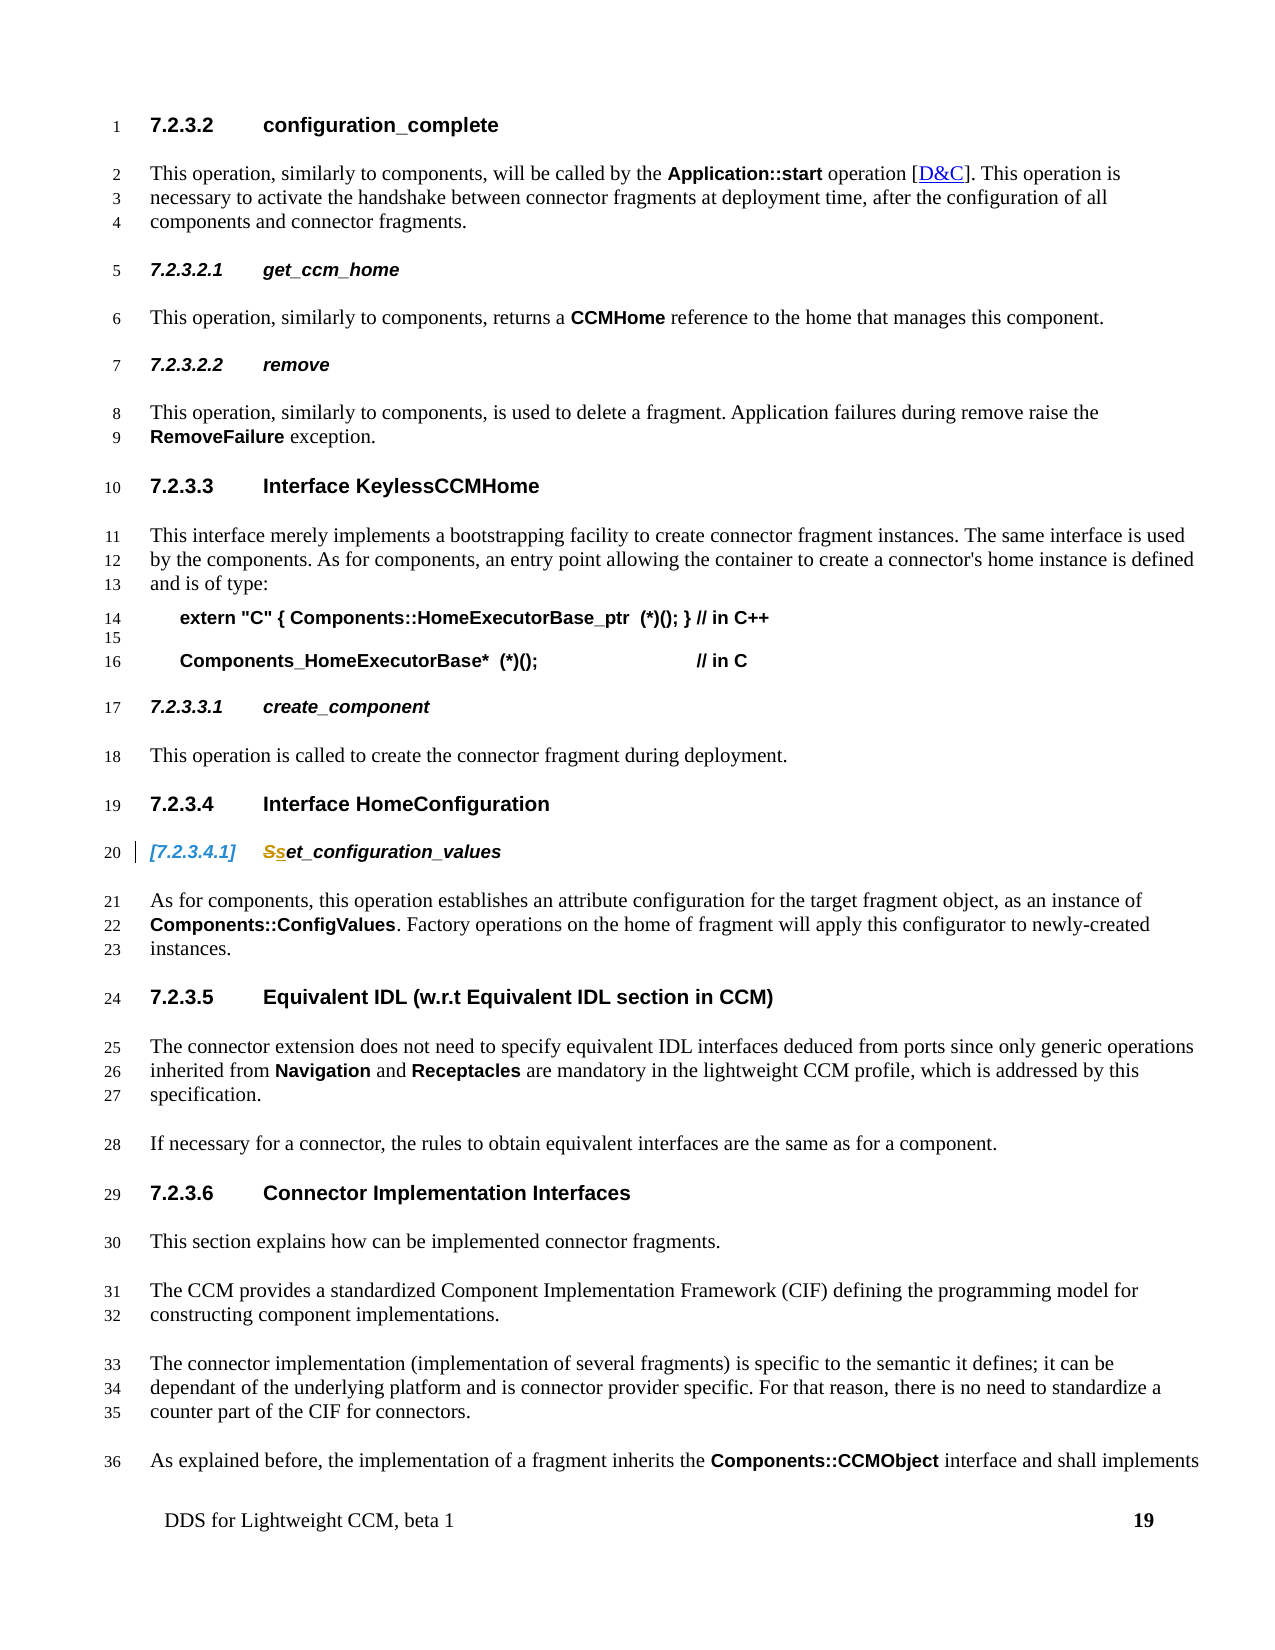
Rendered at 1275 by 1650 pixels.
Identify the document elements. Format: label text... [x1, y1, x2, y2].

subtitle set_configuration_values [150, 841, 1200, 863]
subtitle Equivalent IDL (w.r.t Equivalent IDL section in CCM) [150, 985, 1200, 1009]
subtitle create_component [150, 696, 1200, 718]
text Components_HomeExecutorBase* (*)(); // in C [179, 650, 1200, 671]
text The connector extension does not need to specify equivalent IDL interfaces deduced from ports since only generic operations inherited from Navigation and Receptacles are mandatory in the lightweight CCM profile, which is addressed by this specification. [150, 1034, 1200, 1106]
subtitle configuration_complete [150, 112, 1200, 136]
text extern "C" { Components::HomeExecutorBase_ptr (*)(); } // in C++ [179, 607, 1200, 628]
text This interface merely implements a bootstrapping facility to create connector fragment instances. The same interface is used by the components. As for components, an entry point allowing the container to create a connector's home instance is defined and is of type: [150, 523, 1200, 595]
text As for components, this operation establishes an attribute configuration for the target fragment object, as an instance of Components::ConfigValues. Factory operations on the home of fragment will apply this configurator to newly-created instances. [150, 887, 1200, 960]
subtitle remove [150, 354, 1200, 375]
subtitle Connector Implementation Interfaces [150, 1181, 1200, 1204]
text This operation, similarly to components, returns a CCMHome reference to the home that manages this component. [150, 305, 1200, 329]
text This operation is called to create the connector fragment during deployment. [150, 743, 1200, 767]
text The connector implementation (implementation of several fragments) is specific to the semantic it defines; it can be dependant of the underlying platform and is connector provider specific. For that reason, there is no need to standardize a counter part of the CIF for connectors. [150, 1351, 1200, 1423]
text This section explains how can be implemented connector fragments. [150, 1229, 1200, 1253]
text This operation, similarly to components, will be called by the Application::start operation [D&C]. This operation is necessary to activate the handshake between connector fragments at deployment time, after the configuration of all components and connector fragments. [150, 161, 1200, 233]
text This operation, similarly to components, is used to delete a fragment. Application failures during remove raise the RemoveFailure exception. [150, 400, 1200, 448]
subtitle get_ccm_home [150, 258, 1200, 280]
text The CCM provides a standardized Component Implementation Framework (CIF) defining the programming model for constructing component implementations. [150, 1278, 1200, 1326]
text As explained before, the implementation of a fragment inherits the Components::CCMObject interface and shall implements [150, 1448, 1200, 1472]
subtitle Interface KeylessCCMHome [150, 474, 1200, 498]
subtitle Interface HomeConfiguration [150, 792, 1200, 816]
text If necessary for a connector, the rules to obtain equivalent interfaces are the same as for a component. [150, 1131, 1200, 1155]
